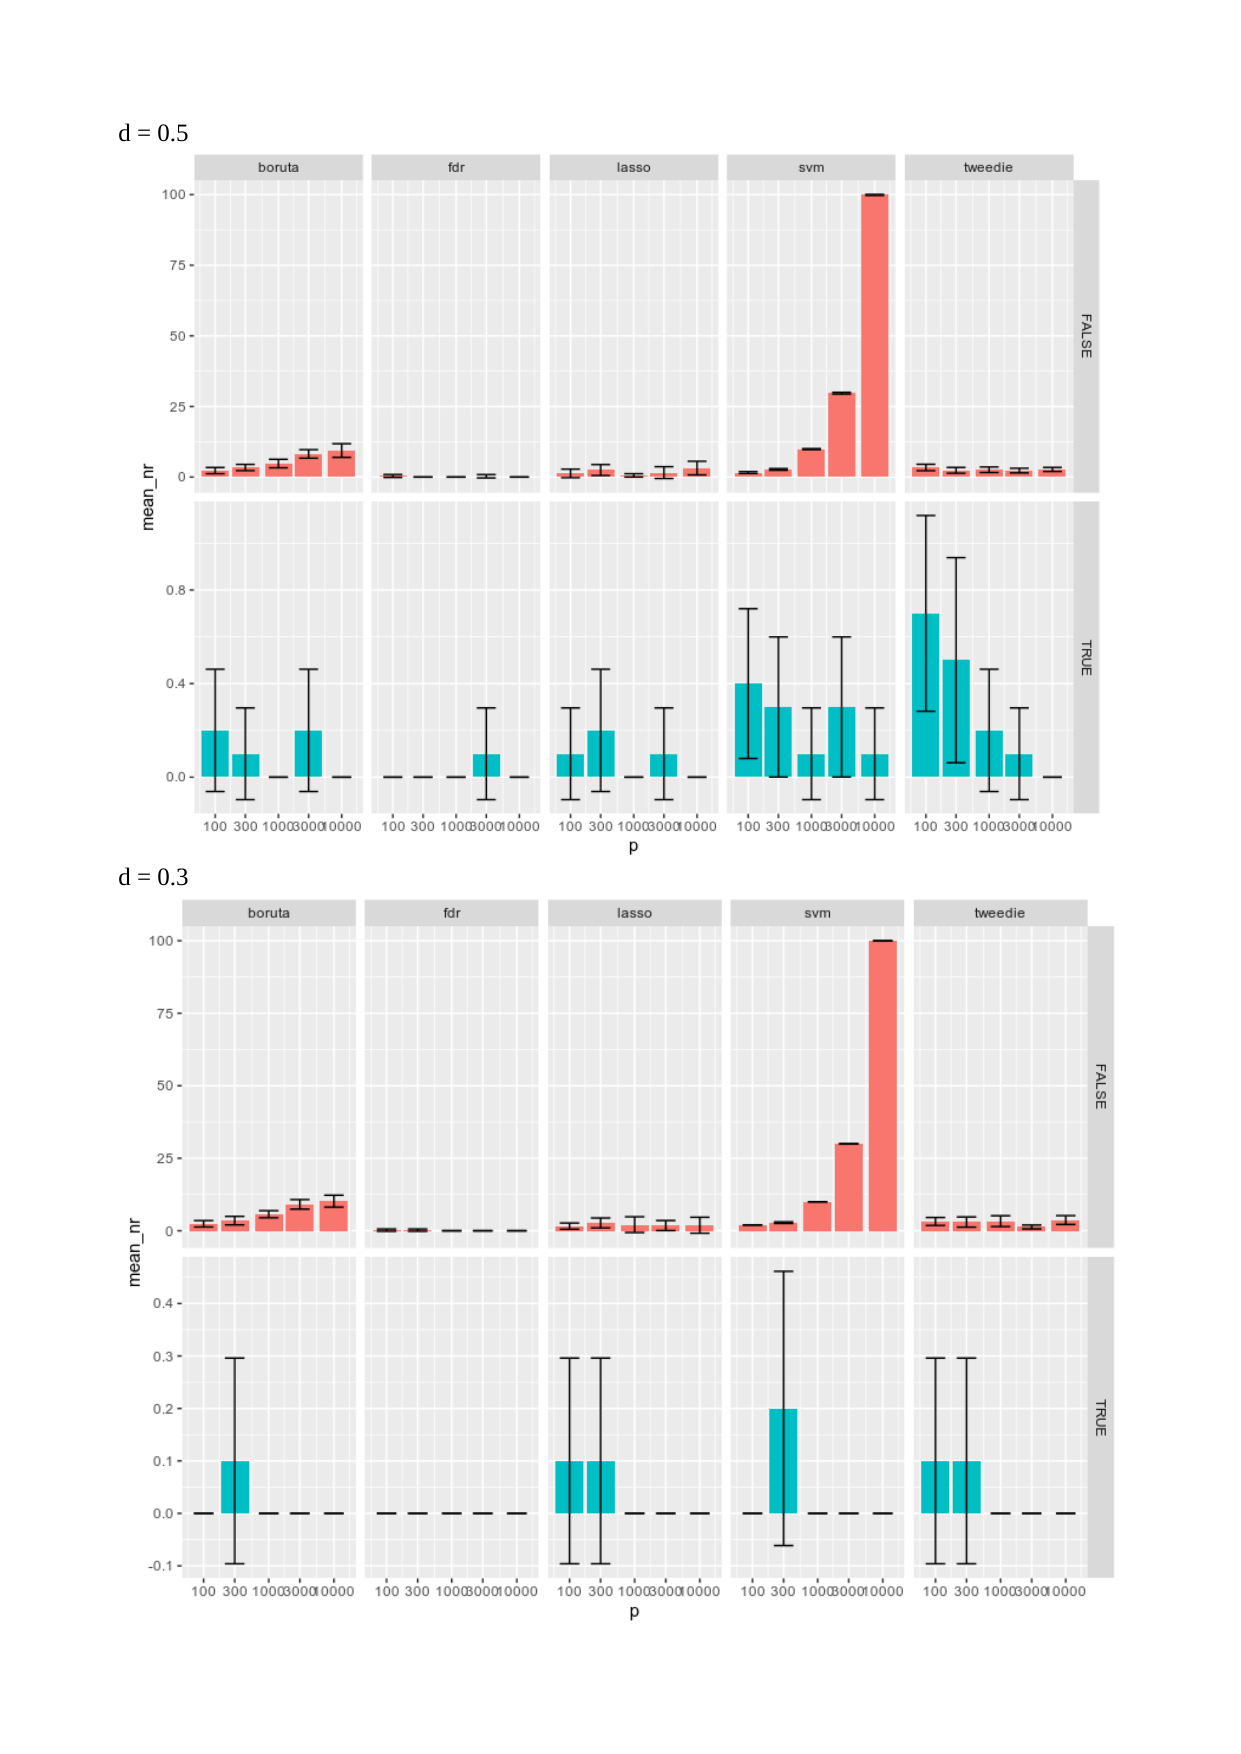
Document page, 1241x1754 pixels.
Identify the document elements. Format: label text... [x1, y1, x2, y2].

picture [118, 891, 1123, 1629]
text d = 0.3 [118, 147, 1122, 891]
picture [132, 146, 1108, 863]
text d = 0.5 [118, 118, 1122, 147]
